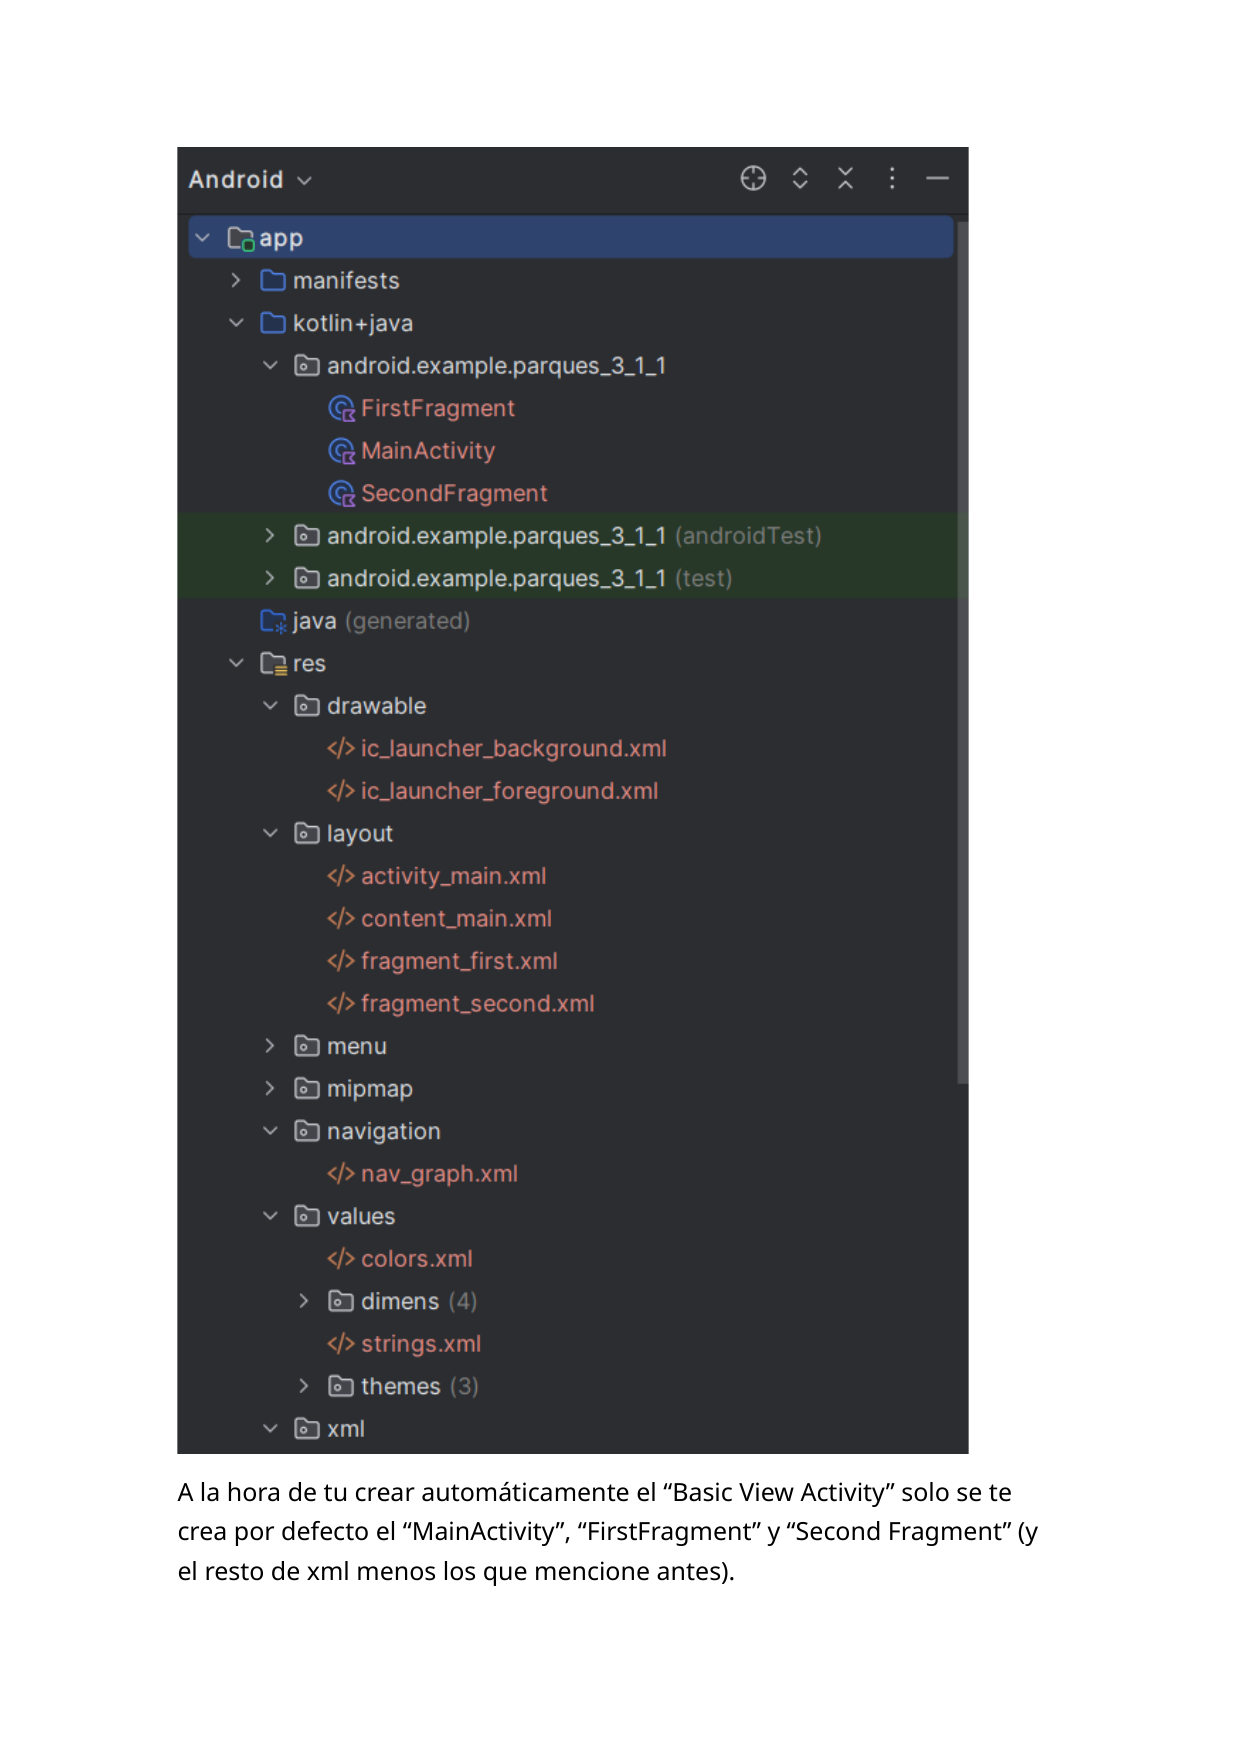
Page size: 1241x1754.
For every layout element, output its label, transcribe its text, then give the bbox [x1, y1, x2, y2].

text A la hora de tu crear automáticamente el “Basic View Activity” solo se te crea por defecto el “MainActivity”, “FirstFragment” y “Second Fragment” (y el resto de xml menos los que mencione antes). [177, 1475, 1063, 1587]
